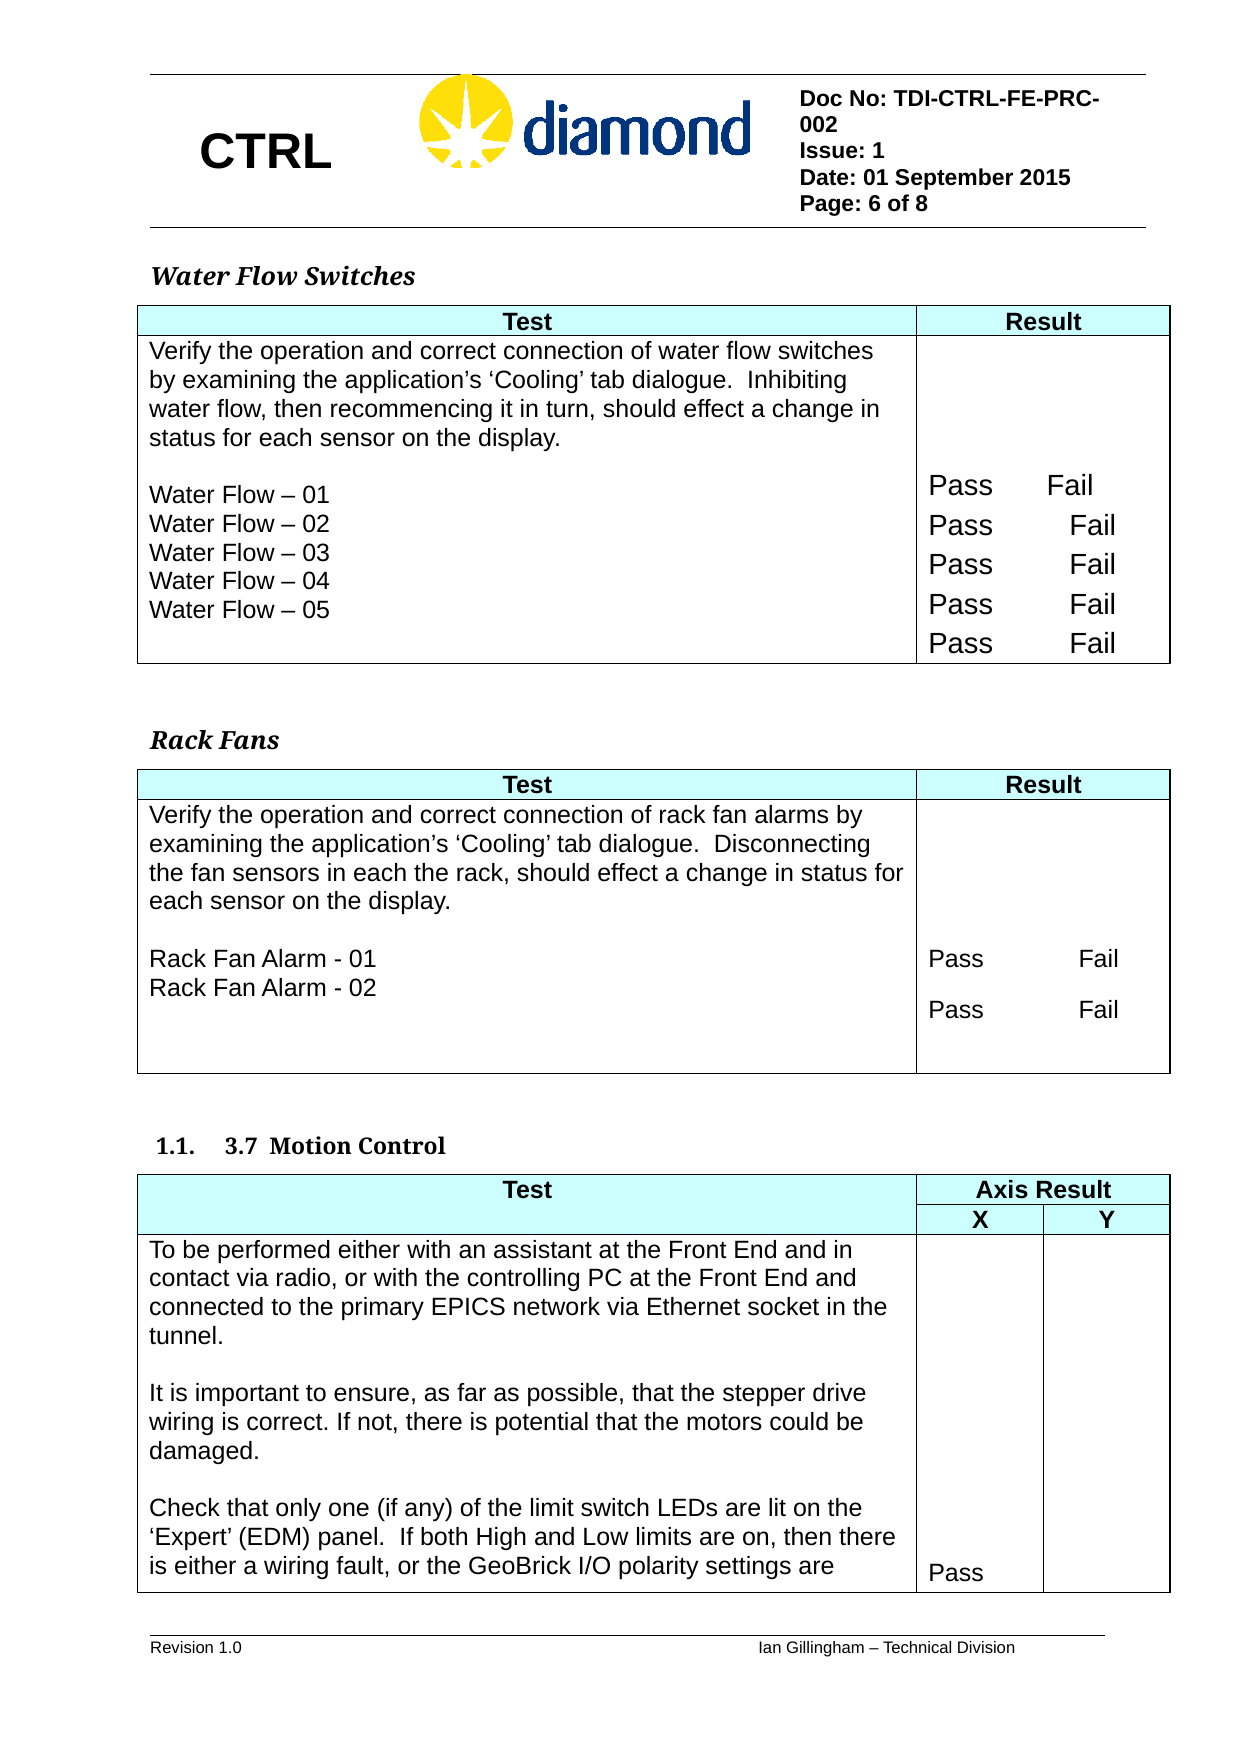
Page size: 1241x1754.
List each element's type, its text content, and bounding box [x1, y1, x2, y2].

subtitle Water Flow Switches [150, 259, 1105, 293]
table_header Result [917, 770, 1169, 799]
table_cell Pass  [917, 1235, 1043, 1592]
table_cell Verify the operation and correct connection of rack fan alarms by examining the application’s ‘Cooling’ tab dialogue. Disconnecting the fan sensors in each the rack, should effect a change in status for each sensor on the display. Rack Fan Alarm - 01 Rack Fan Alarm - 02 [138, 800, 916, 1073]
table_header Result [917, 306, 1169, 335]
subtitle 3.7 Motion Control [150, 1130, 1105, 1162]
table_header Test [138, 1175, 916, 1234]
table_cell X [917, 1205, 1043, 1234]
table_header Axis Result [917, 1175, 1169, 1204]
table_header Test [138, 306, 916, 335]
subtitle Rack Fans [150, 723, 1105, 757]
table_cell Pass  Fail  Pass  Fail  Pass  Fail  Pass  Fail  Pass  Fail  [917, 336, 1169, 662]
table_cell Verify the operation and correct connection of water flow switches by examining the application’s ‘Cooling’ tab dialogue. Inhibiting water flow, then recommencing it in turn, should effect a change in status for each sensor on the display. Water Flow – 01 Water Flow – 02 Water Flow – 03 Water Flow – 04 Water Flow – 05 [138, 336, 916, 662]
table_cell [1044, 1235, 1169, 1592]
table_cell Y [1044, 1205, 1169, 1234]
table_header Test [138, 770, 916, 799]
table_cell To be performed either with an assistant at the Front End and in contact via radio, or with the controlling PC at the Front End and connected to the primary EPICS network via Ethernet socket in the tunnel. It is important to ensure, as far as possible, that the stepper drive wiring is correct. If not, there is potential that the motors could be damaged. Check that only one (if any) of the limit switch LEDs are lit on the ‘Expert’ (EDM) panel. If both High and Low limits are on, then there is either a wiring fault, or the GeoBrick I/O polarity settings are [138, 1235, 916, 1592]
table_cell Pass  Fail  Pass  Fail  [917, 800, 1169, 1073]
